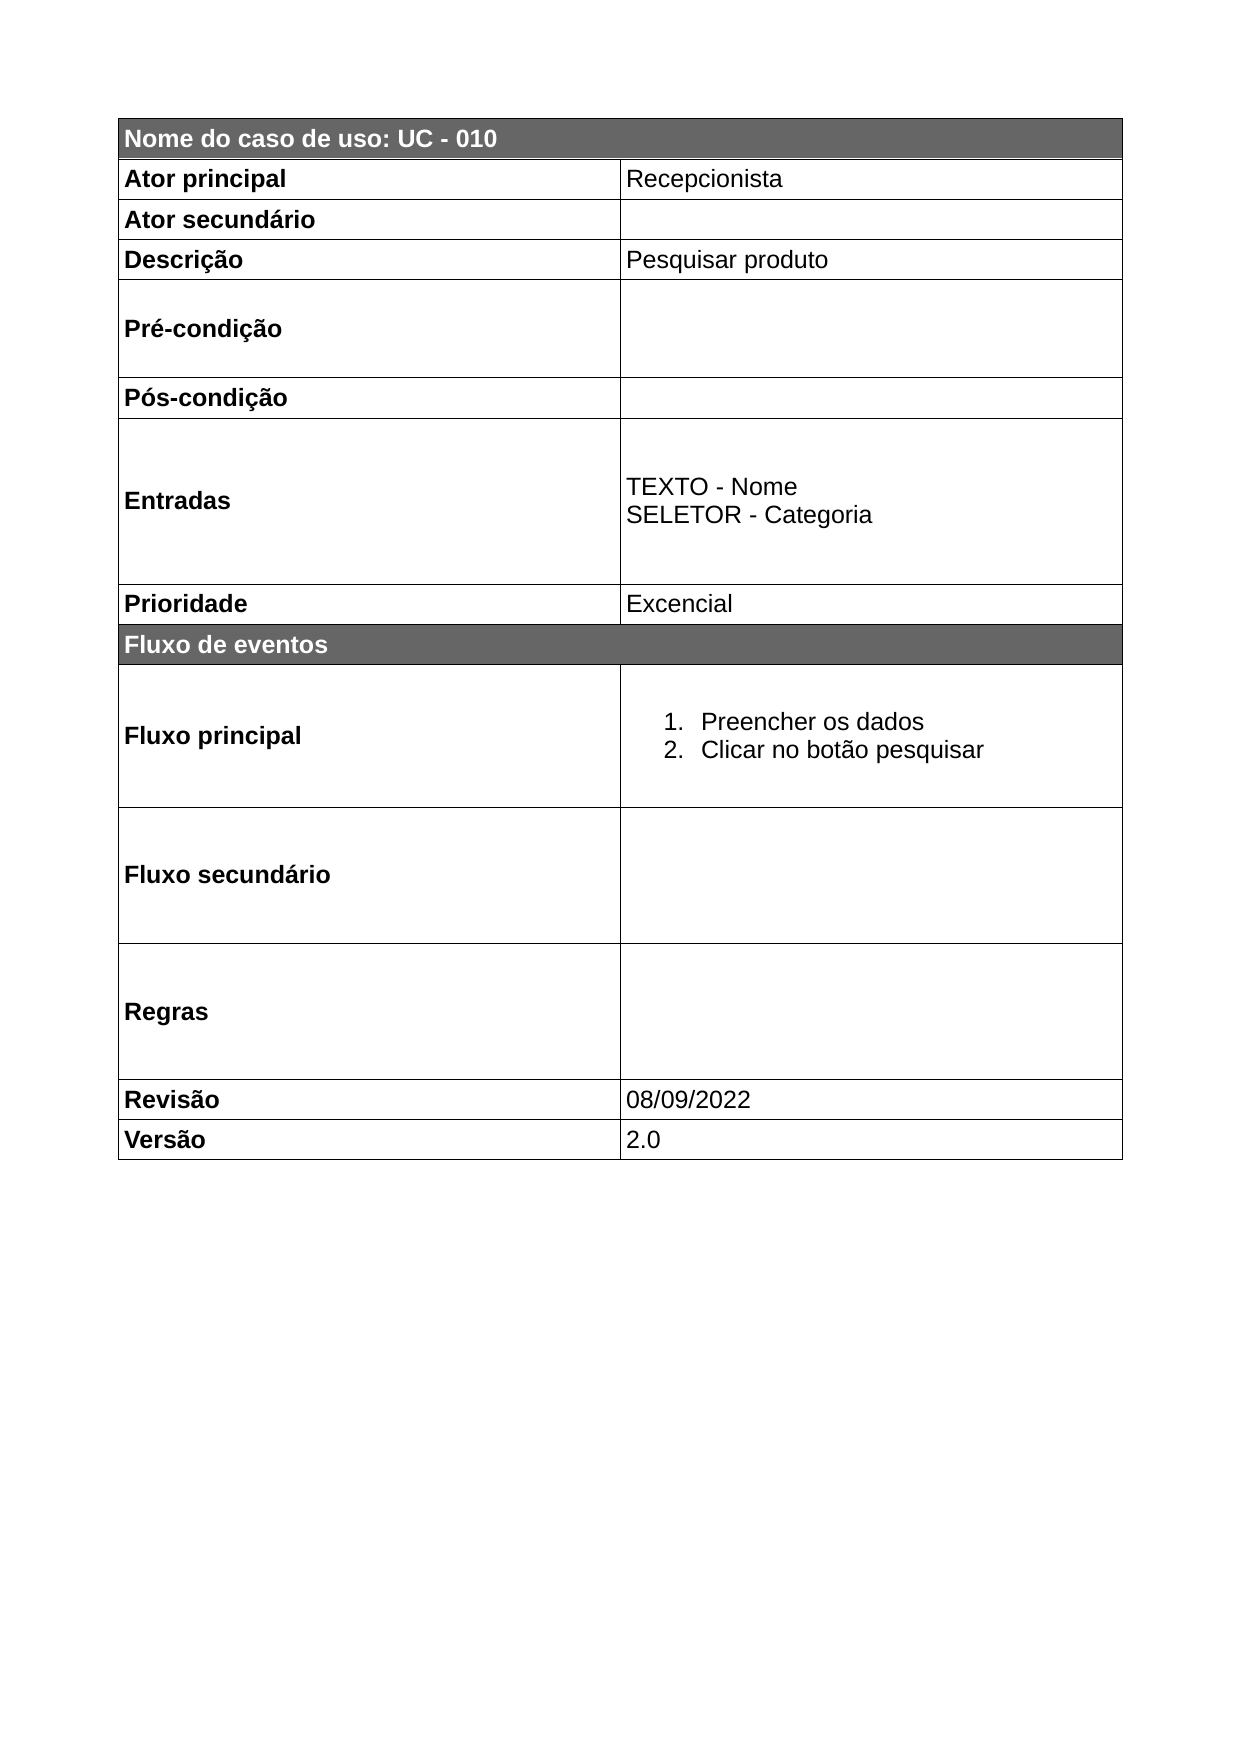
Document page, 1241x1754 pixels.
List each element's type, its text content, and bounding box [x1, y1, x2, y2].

table_cell Ator secundário [119, 200, 620, 239]
table_cell Ator principal [119, 160, 620, 199]
table_cell Preencher os dados Clicar no botão pesquisar [621, 665, 1122, 807]
table_cell Excencial [621, 585, 1122, 624]
table_cell Versão [119, 1120, 620, 1159]
table_cell 08/09/2022 [621, 1080, 1122, 1119]
table_cell [621, 280, 1122, 377]
table_cell Fluxo principal [119, 665, 620, 807]
table_cell [621, 944, 1122, 1079]
table_cell Descrição [119, 240, 620, 279]
table_cell Pré-condição [119, 280, 620, 377]
table_cell Revisão [119, 1080, 620, 1119]
table_cell Recepcionista [621, 160, 1122, 199]
table_cell Fluxo secundário [119, 808, 620, 943]
table_cell [621, 378, 1122, 417]
table_cell Pesquisar produto [621, 240, 1122, 279]
table_cell TEXTO - Nome SELETOR - Categoria [621, 419, 1122, 583]
table_cell Pós-condição [119, 378, 620, 417]
table_cell Entradas [119, 419, 620, 583]
table_cell [621, 808, 1122, 943]
table_cell Regras [119, 944, 620, 1079]
table_cell [621, 200, 1122, 239]
table_cell Prioridade [119, 585, 620, 624]
table_cell Fluxo de eventos [119, 625, 1122, 664]
table_cell 2.0 [621, 1120, 1122, 1159]
table_header Nome do caso de uso: UC - 010 [119, 119, 1122, 158]
